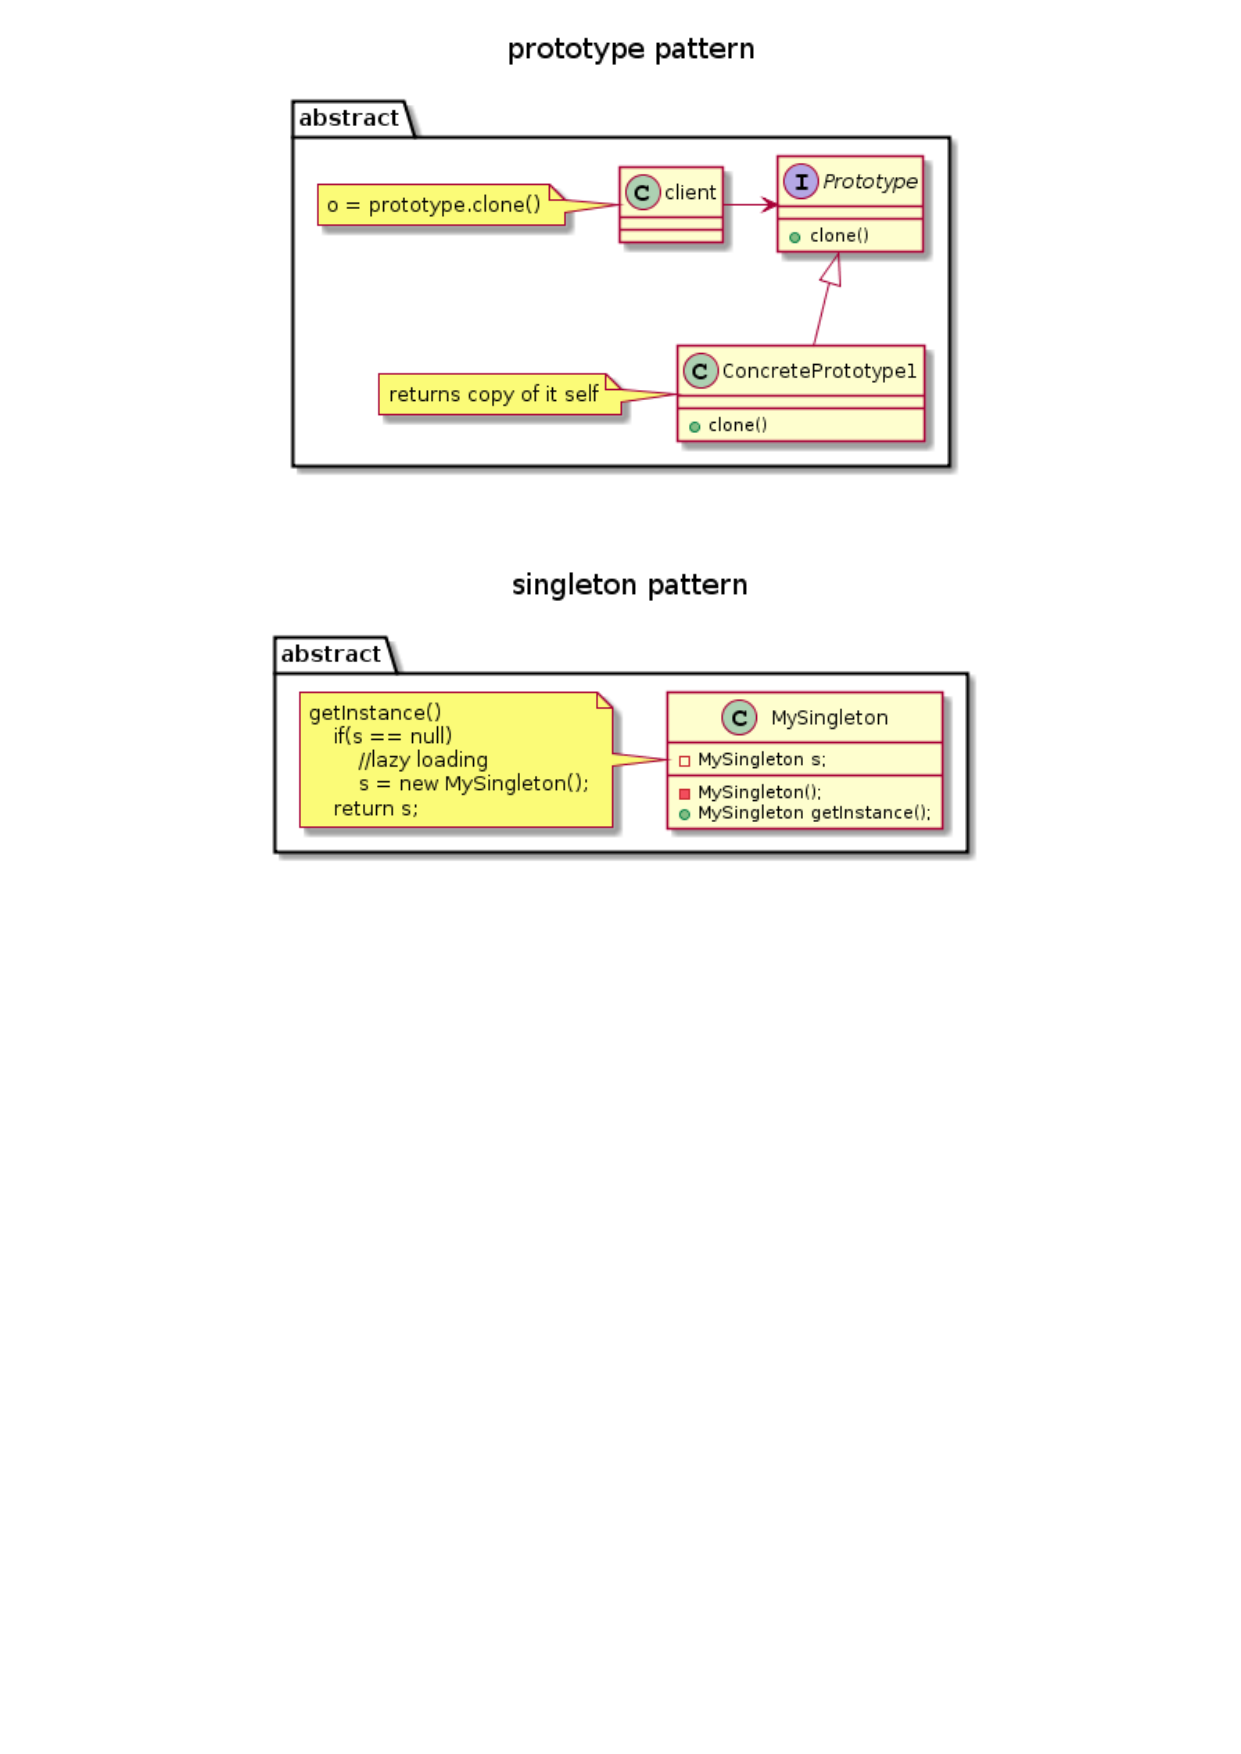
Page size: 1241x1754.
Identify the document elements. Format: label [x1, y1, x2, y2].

picture [258, 32, 982, 483]
picture [240, 568, 1000, 869]
